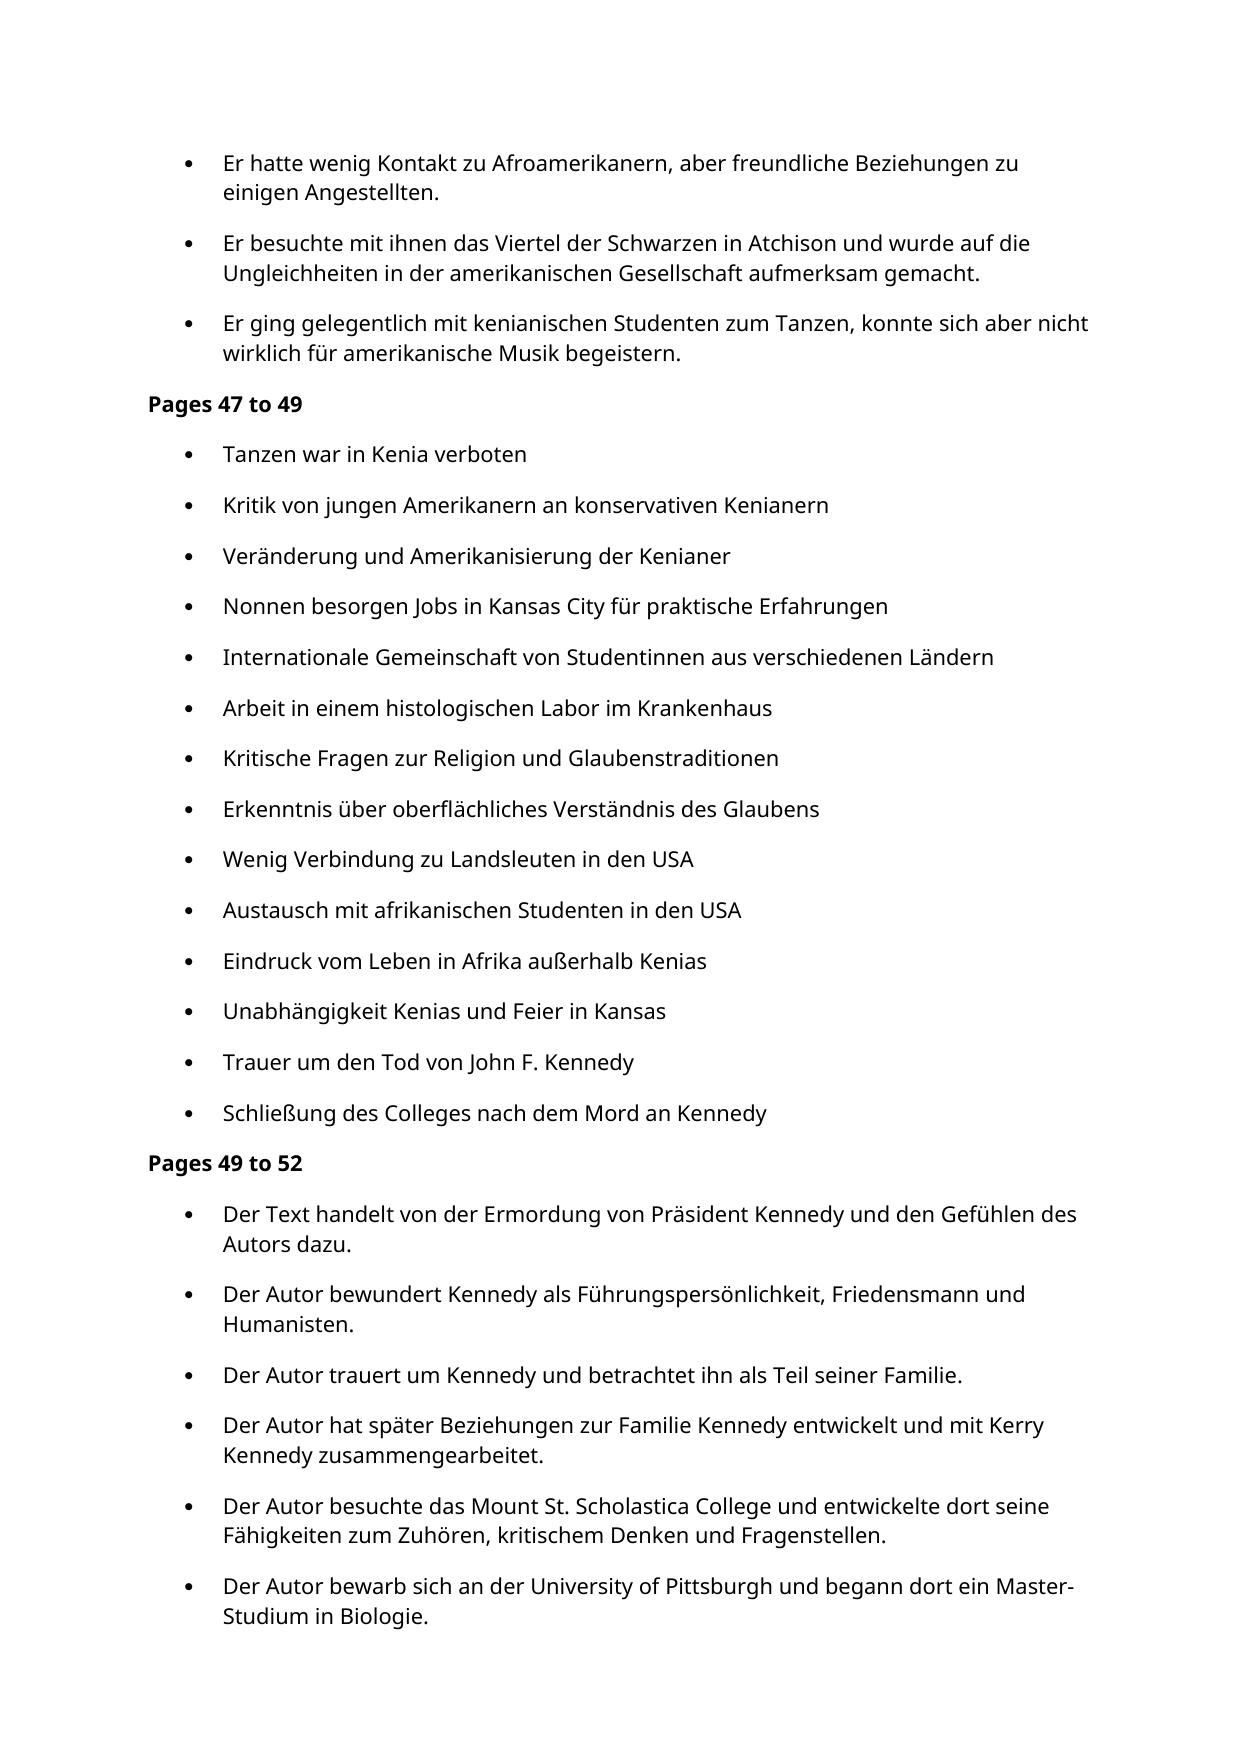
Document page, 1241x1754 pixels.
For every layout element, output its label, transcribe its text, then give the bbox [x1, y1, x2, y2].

list Arbeit in einem histologischen Labor im Krankenhaus [185, 693, 1093, 722]
list Kritik von jungen Amerikanern an konservativen Kenianern [185, 490, 1093, 520]
list Der Autor trauert um Kennedy und betrachtet ihn als Teil seiner Familie. [185, 1360, 1093, 1389]
list Internationale Gemeinschaft von Studentinnen aus verschiedenen Ländern [185, 642, 1093, 672]
list Erkenntnis über oberflächliches Verständnis des Glaubens [185, 794, 1093, 824]
list Trauer um den Tod von John F. Kennedy [185, 1047, 1093, 1077]
list Er hatte wenig Kontakt zu Afroamerikanern, aber freundliche Beziehungen zu einigen Angestellten. [185, 148, 1093, 207]
list Eindruck vom Leben in Afrika außerhalb Kenias [185, 946, 1093, 976]
list Veränderung und Amerikanisierung der Kenianer [185, 541, 1093, 571]
list Schließung des Colleges nach dem Mord an Kennedy [185, 1098, 1093, 1127]
list Er ging gelegentlich mit kenianischen Studenten zum Tanzen, konnte sich aber nicht wirklich für amerikanische Musik begeistern. [185, 308, 1093, 368]
text Pages 47 to 49 [148, 389, 1093, 419]
text Pages 49 to 52 [148, 1148, 1093, 1178]
list Der Text handelt von der Ermordung von Präsident Kennedy und den Gefühlen des Autors dazu. [185, 1199, 1093, 1258]
list Kritische Fragen zur Religion und Glaubenstraditionen [185, 743, 1093, 773]
list Der Autor hat später Beziehungen zur Familie Kennedy entwickelt und mit Kerry Kennedy zusammengearbeitet. [185, 1410, 1093, 1470]
list Der Autor bewarb sich an der University of Pittsburgh und begann dort ein Master-Studium in Biologie. [185, 1571, 1093, 1631]
list Tanzen war in Kenia verboten [185, 439, 1093, 469]
list Unabhängigkeit Kenias und Feier in Kansas [185, 996, 1093, 1026]
list Nonnen besorgen Jobs in Kansas City für praktische Erfahrungen [185, 591, 1093, 621]
list Er besuchte mit ihnen das Viertel der Schwarzen in Atchison und wurde auf die Ungleichheiten in der amerikanischen Gesellschaft aufmerksam gemacht. [185, 228, 1093, 288]
list Austausch mit afrikanischen Studenten in den USA [185, 895, 1093, 925]
list Der Autor besuchte das Mount St. Scholastica College und entwickelte dort seine Fähigkeiten zum Zuhören, kritischem Denken und Fragenstellen. [185, 1491, 1093, 1550]
list Der Autor bewundert Kennedy als Führungspersönlichkeit, Friedensmann und Humanisten. [185, 1279, 1093, 1339]
list Wenig Verbindung zu Landsleuten in den USA [185, 844, 1093, 874]
